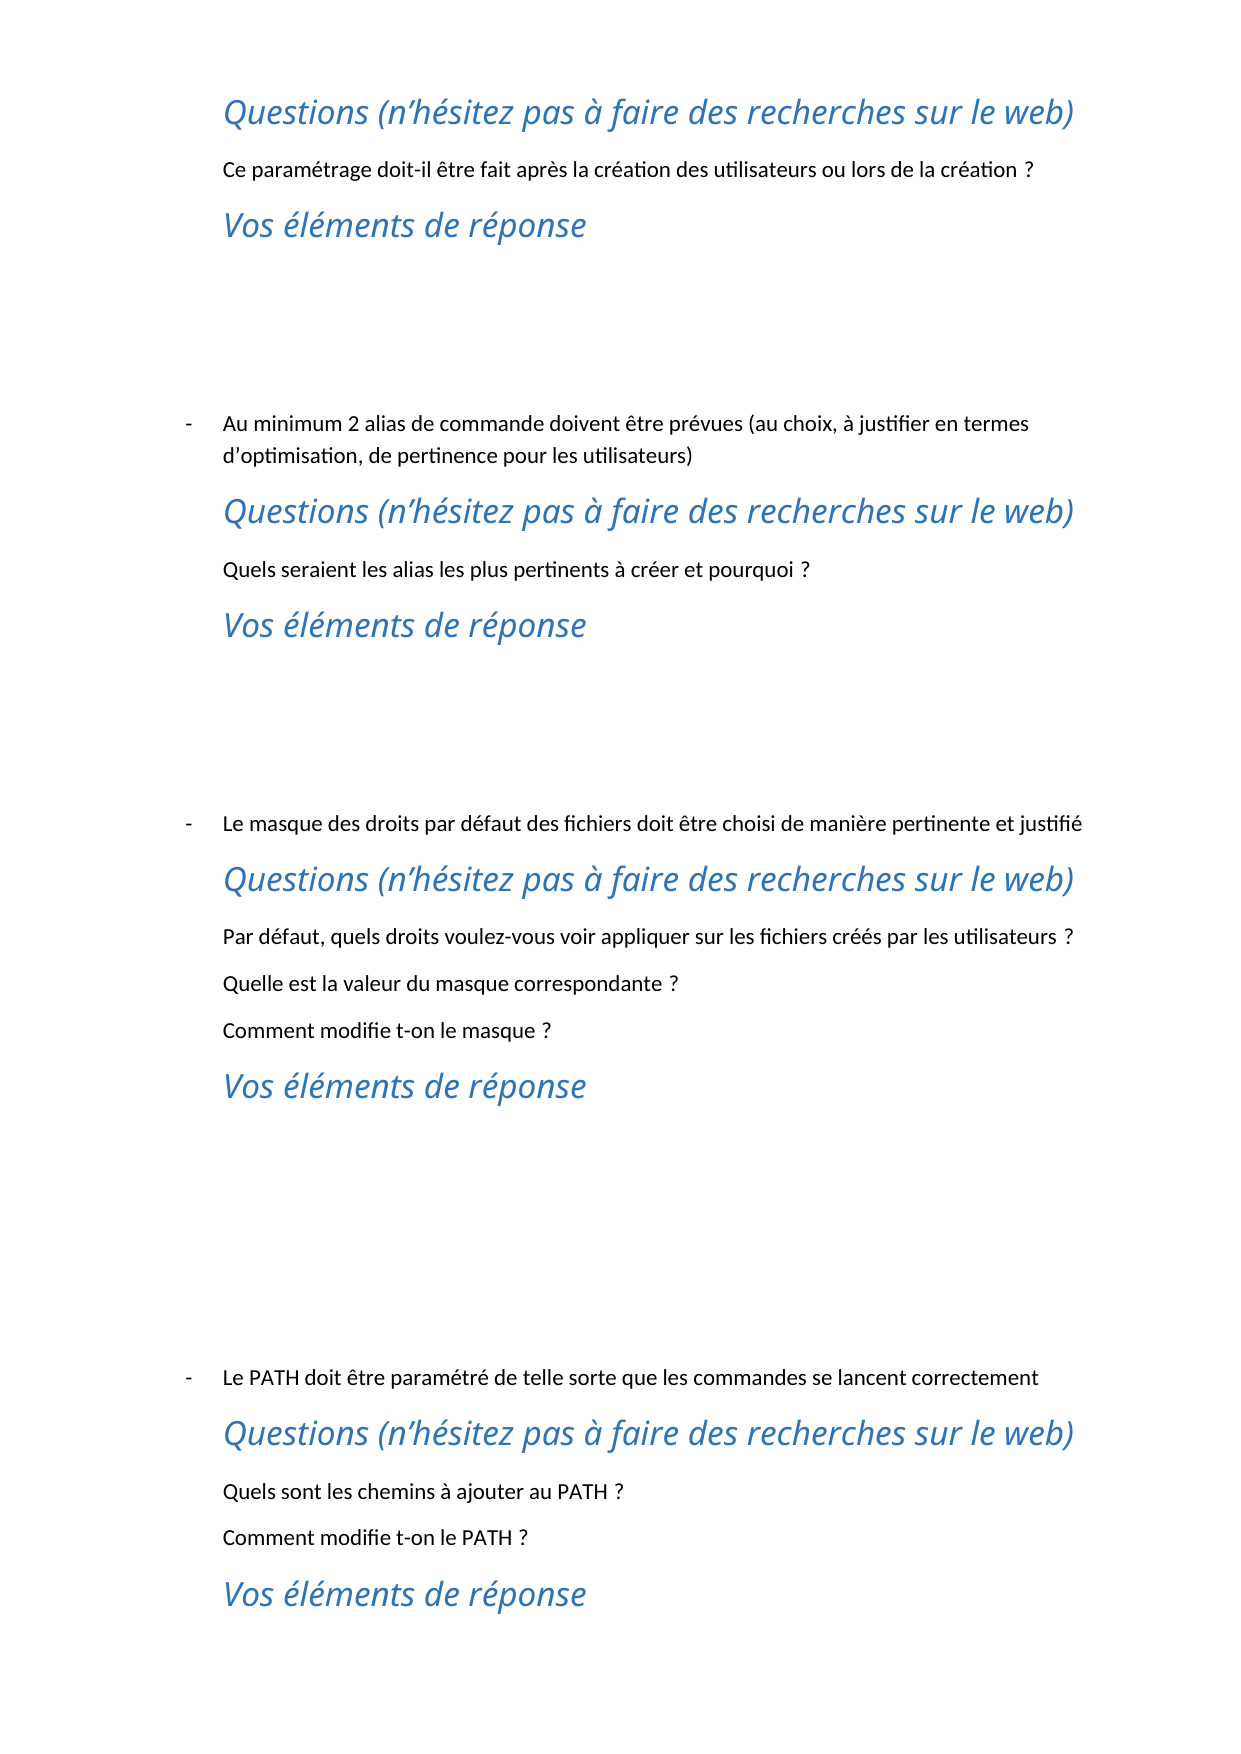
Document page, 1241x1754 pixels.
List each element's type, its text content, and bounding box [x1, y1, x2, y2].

list Le masque des droits par défaut des fichiers doit être choisi de manière pertinente et justifié [185, 809, 1093, 837]
list Au minimum 2 alias de commande doivent être prévues (au choix, à justifier en termes d’optimisation, de pertinence pour les utilisateurs) [185, 409, 1093, 469]
list Le PATH doit être paramétré de telle sorte que les commandes se lancent correctement [185, 1363, 1093, 1391]
subtitle Vos éléments de réponse [223, 202, 1093, 247]
text Quels seraient les alias les plus pertinents à créer et pourquoi ? [223, 555, 1093, 583]
subtitle Questions (n’hésitez pas à faire des recherches sur le web) [223, 1410, 1093, 1455]
text Comment modifie t-on le masque ? [223, 1016, 1093, 1044]
subtitle Questions (n’hésitez pas à faire des recherches sur le web) [223, 856, 1093, 901]
subtitle Vos éléments de réponse [223, 1063, 1093, 1108]
subtitle Vos éléments de réponse [223, 1570, 1093, 1616]
subtitle Questions (n’hésitez pas à faire des recherches sur le web) [223, 488, 1093, 533]
text Quelle est la valeur du masque correspondante ? [223, 969, 1093, 997]
text Par défaut, quels droits voulez-vous voir appliquer sur les fichiers créés par les utilisateurs ? [223, 922, 1093, 950]
subtitle Vos éléments de réponse [223, 602, 1093, 647]
subtitle Questions (n’hésitez pas à faire des recherches sur le web) [223, 88, 1093, 134]
text Ce paramétrage doit-il être fait après la création des utilisateurs ou lors de la création ? [223, 155, 1093, 183]
text Quels sont les chemins à ajouter au PATH ? [223, 1477, 1093, 1505]
text Comment modifie t-on le PATH ? [223, 1523, 1093, 1552]
